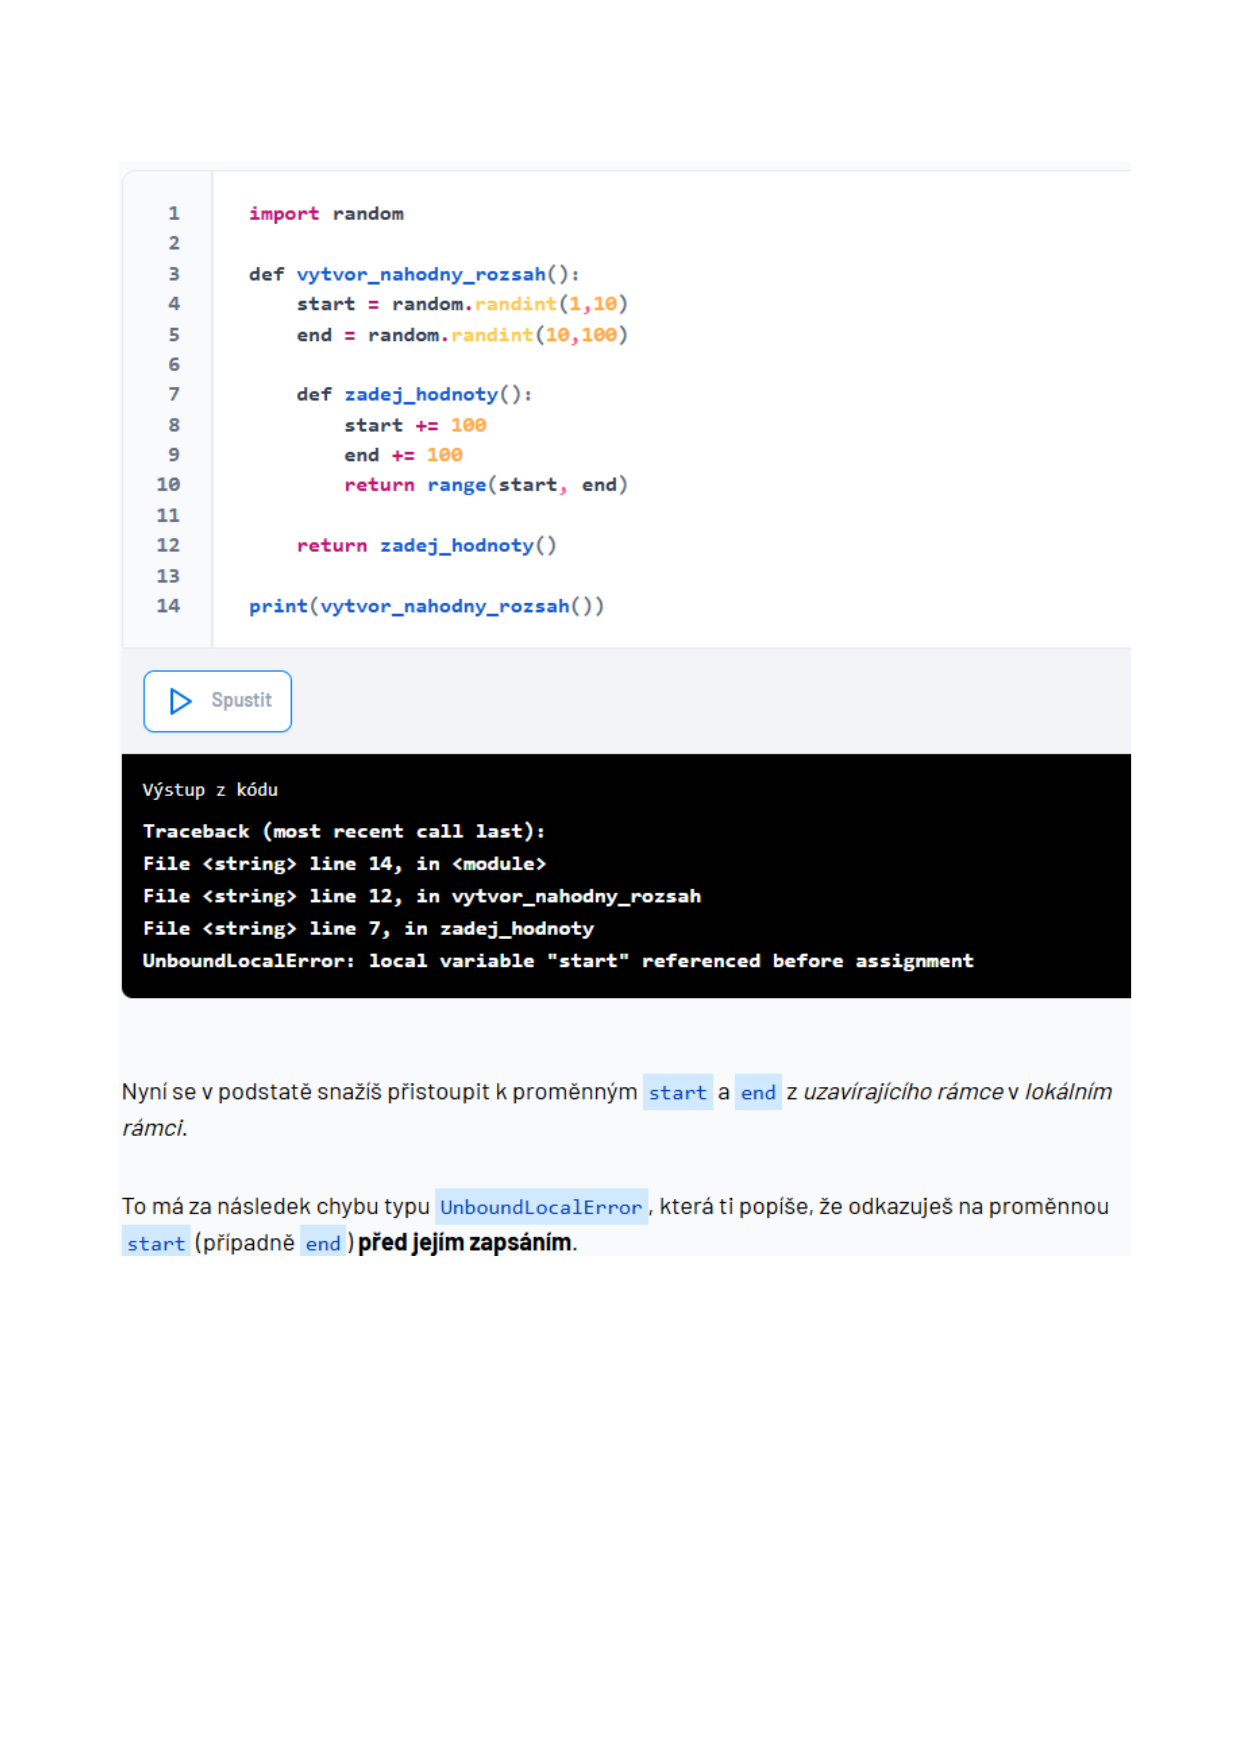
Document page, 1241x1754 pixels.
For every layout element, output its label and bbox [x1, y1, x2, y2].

picture [118, 162, 1132, 1256]
